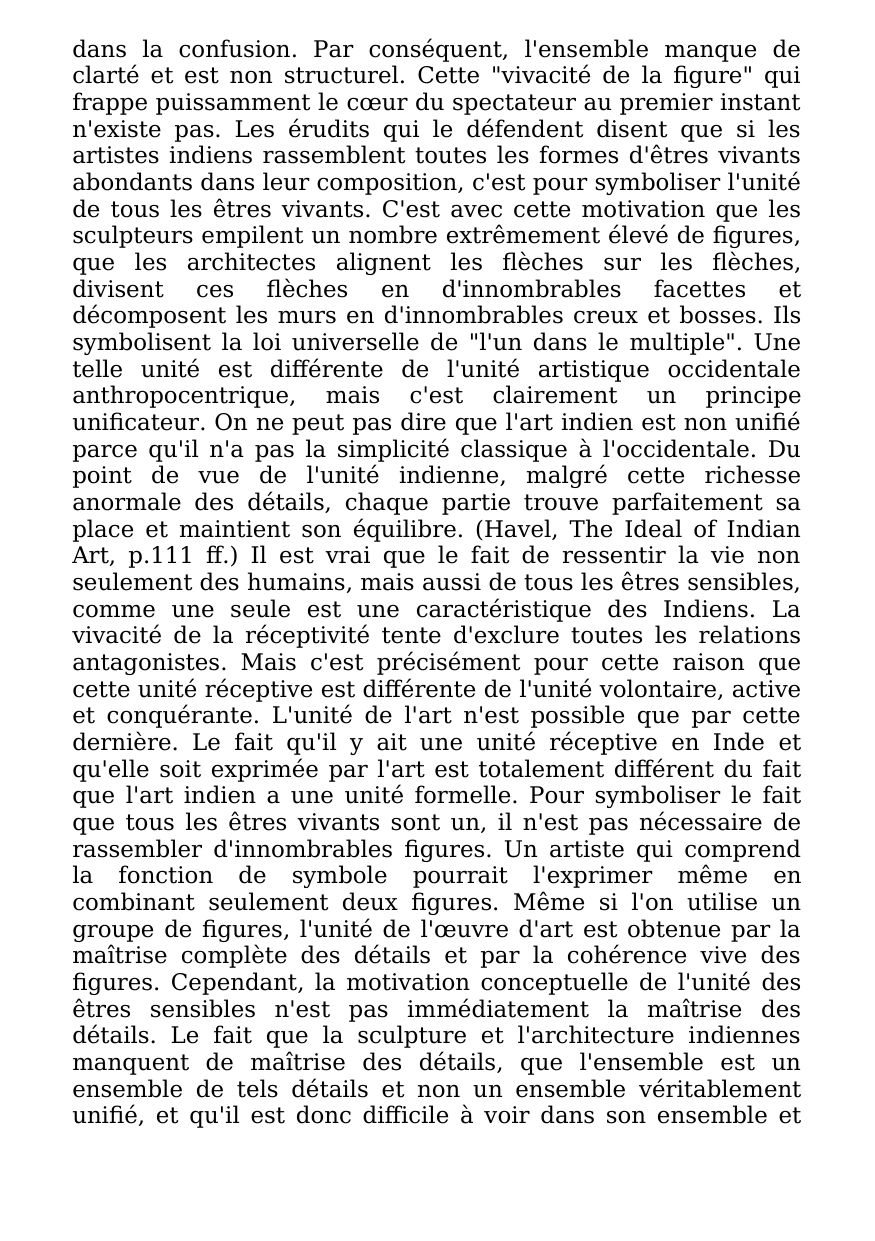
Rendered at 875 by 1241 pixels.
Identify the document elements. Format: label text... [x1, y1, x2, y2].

text dans la confusion. Par conséquent, l'ensemble manque de clarté et est non structurel. Cette "vivacité de la figure" qui frappe puissamment le cœur du spectateur au premier instant n'existe pas. Les érudits qui le défendent disent que si les artistes indiens rassemblent toutes les formes d'êtres vivants abondants dans leur composition, c'est pour symboliser l'unité de tous les êtres vivants. C'est avec cette motivation que les sculpteurs empilent un nombre extrêmement élevé de figures, que les architectes alignent les flèches sur les flèches, divisent ces flèches en d'innombrables facettes et décomposent les murs en d'innombrables creux et bosses. Ils symbolisent la loi universelle de "l'un dans le multiple". Une telle unité est différente de l'unité artistique occidentale anthropocentrique, mais c'est clairement un principe unificateur. On ne peut pas dire que l'art indien est non unifié parce qu'il n'a pas la simplicité classique à l'occidentale. Du point de vue de l'unité indienne, malgré cette richesse anormale des détails, chaque partie trouve parfaitement sa place et maintient son équilibre. (Havel, The Ideal of Indian Art, p.111 ff.) Il est vrai que le fait de ressentir la vie non seulement des humains, mais aussi de tous les êtres sensibles, comme une seule est une caractéristique des Indiens. La vivacité de la réceptivité tente d'exclure toutes les relations antagonistes. Mais c'est précisément pour cette raison que cette unité réceptive est différente de l'unité volontaire, active et conquérante. L'unité de l'art n'est possible que par cette dernière. Le fait qu'il y ait une unité réceptive en Inde et qu'elle soit exprimée par l'art est totalement différent du fait que l'art indien a une unité formelle. Pour symboliser le fait que tous les êtres vivants sont un, il n'est pas nécessaire de rassembler d'innombrables figures. Un artiste qui comprend la fonction de symbole pourrait l'exprimer même en combinant seulement deux figures. Même si l'on utilise un groupe de figures, l'unité de l'œuvre d'art est obtenue par la maîtrise complète des détails et par la cohérence vive des figures. Cependant, la motivation conceptuelle de l'unité des êtres sensibles n'est pas immédiatement la maîtrise des détails. Le fait que la sculpture et l'architecture indiennes manquent de maîtrise des détails, que l'ensemble est un ensemble de tels détails et non un ensemble véritablement unifié, et qu'il est donc difficile à voir dans son ensemble et [72, 36, 802, 1129]
